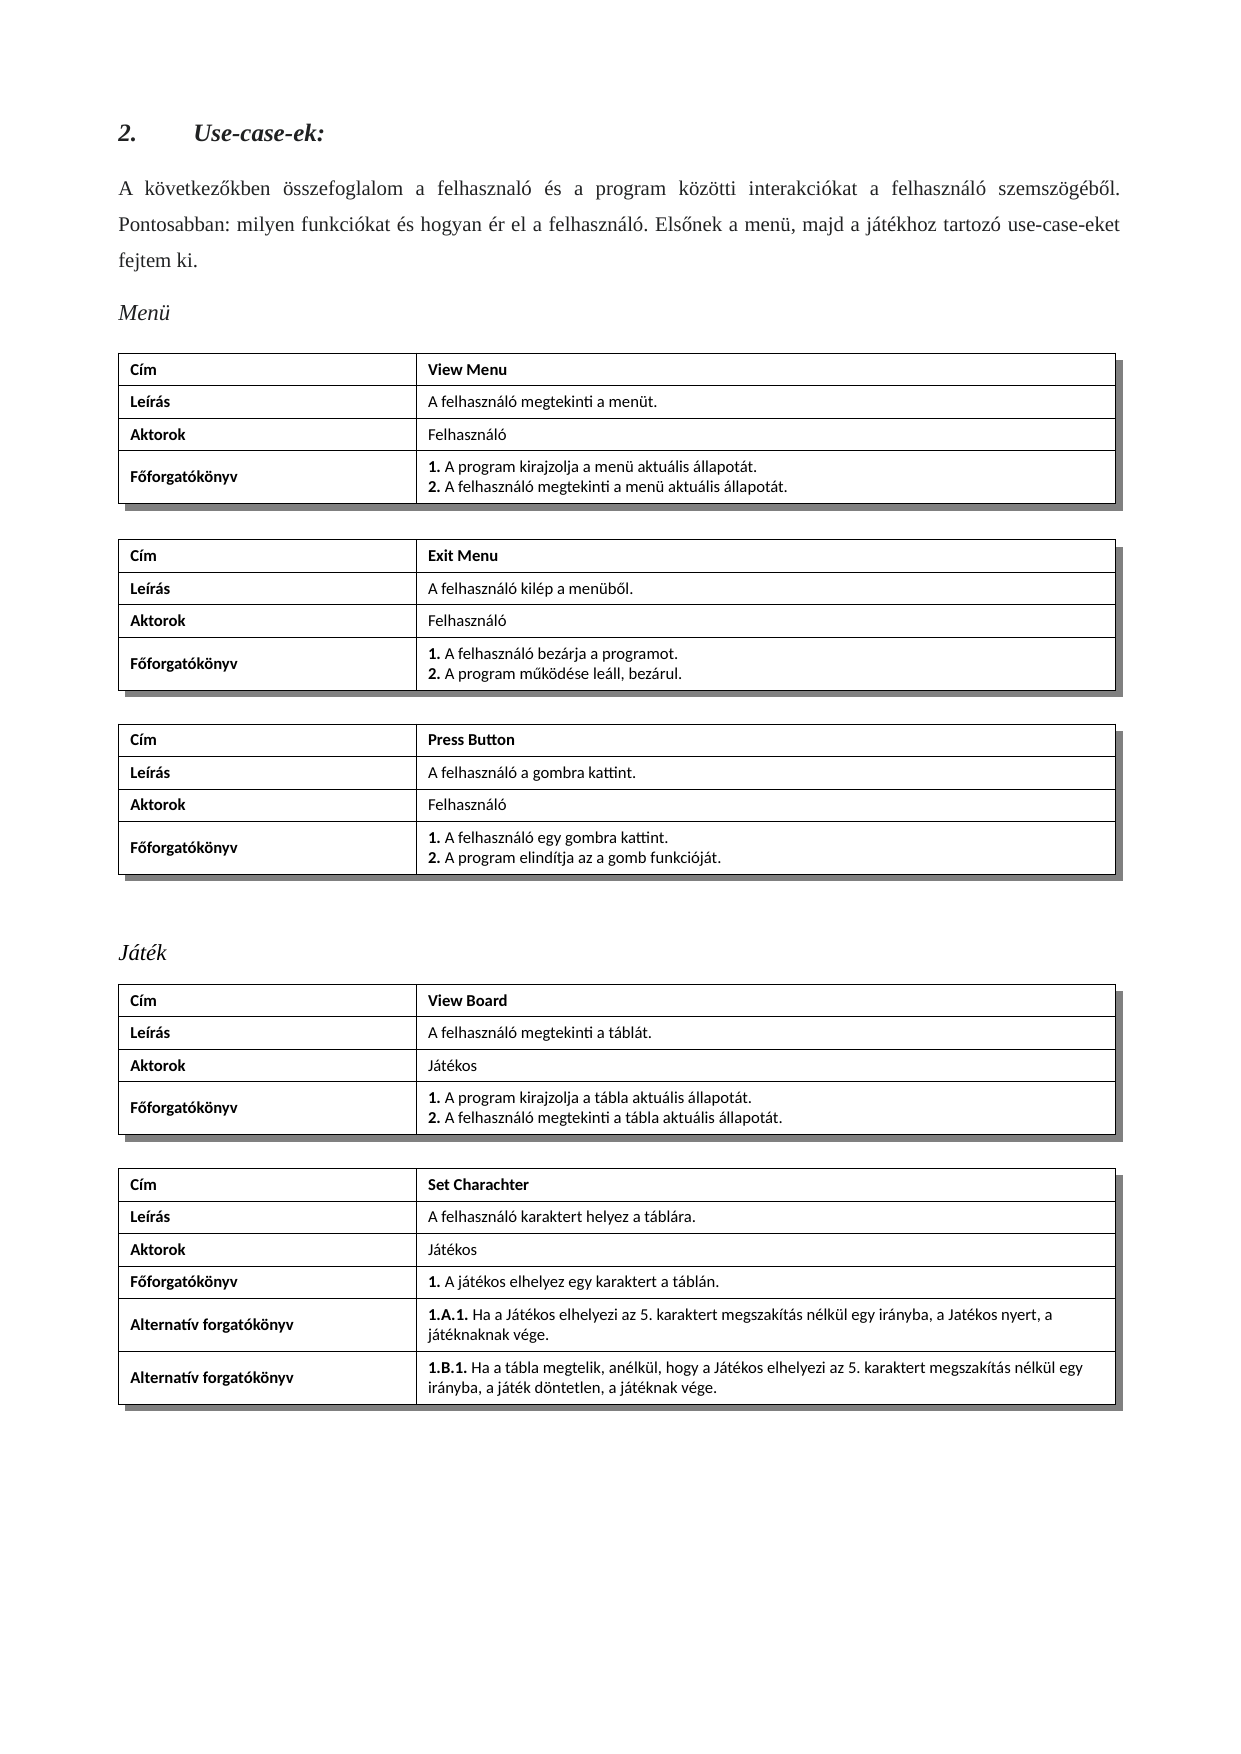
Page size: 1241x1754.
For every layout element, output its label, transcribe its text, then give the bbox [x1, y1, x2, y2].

table_cell Leírás [119, 757, 416, 788]
table_cell Felhasználó [417, 419, 1115, 450]
table_cell Főforgatókönyv [119, 1267, 416, 1298]
table_cell Alternatív forgatókönyv [119, 1352, 416, 1404]
table_cell 1. A játékos elhelyez egy karaktert a táblán. [417, 1267, 1115, 1298]
table_header Press Button [417, 725, 1115, 756]
table_cell Aktorok [119, 605, 416, 637]
table_cell 1. A felhasználó egy gombra kattint. 2. A program elindítja az a gomb funkcióját. [417, 822, 1115, 874]
table_header Cím [119, 985, 416, 1016]
table_cell Játékos [417, 1234, 1115, 1266]
text A következőkben összefoglalom a felhasznaló és a program közötti interakciókat a felhasználó szemszögéből. Pontosabban: milyen funkciókat és hogyan ér el a felhasználó. Elsőnek a menü, majd a játékhoz tartozó use-case-eket fejtem ki. [118, 176, 1122, 272]
table_header Cím [119, 540, 416, 572]
table_cell Alternatív forgatókönyv [119, 1299, 416, 1351]
table_cell A felhasználó karaktert helyez a táblára. [417, 1202, 1115, 1233]
table_cell Aktorok [119, 1050, 416, 1081]
text Játék [118, 939, 1122, 965]
table_cell Aktorok [119, 790, 416, 821]
table_cell Felhasználó [417, 790, 1115, 821]
table_cell 1. A felhasználó bezárja a programot. 2. A program működése leáll, bezárul. [417, 638, 1115, 689]
table_cell A felhasználó kilép a menüből. [417, 573, 1115, 604]
text 2. Use-case-ek: [118, 118, 1122, 147]
table_cell A felhasználó megtekinti a menüt. [417, 386, 1115, 418]
table_header Cím [119, 1169, 416, 1201]
table_cell A felhasználó megtekinti a táblát. [417, 1017, 1115, 1049]
table_cell Főforgatókönyv [119, 822, 416, 874]
table_cell Leírás [119, 573, 416, 604]
table_cell Felhasználó [417, 605, 1115, 637]
text Menü [118, 298, 1122, 325]
table_cell Játékos [417, 1050, 1115, 1081]
table_cell 1. A program kirajzolja a menü aktuális állapotát. 2. A felhasználó megtekinti a menü aktuális állapotát. [417, 451, 1115, 503]
table_cell 1.B.1. Ha a tábla megtelik, anélkül, hogy a Játékos elhelyezi az 5. karaktert megszakítás nélkül egy irányba, a játék döntetlen, a játéknak vége. [417, 1352, 1115, 1404]
table_header Cím [119, 354, 416, 385]
table_cell Leírás [119, 1017, 416, 1049]
table_cell Aktorok [119, 419, 416, 450]
table_cell 1.A.1. Ha a Játékos elhelyezi az 5. karaktert megszakítás nélkül egy irányba, a Jatékos nyert, a játéknaknak vége. [417, 1299, 1115, 1351]
table_cell 1. A program kirajzolja a tábla aktuális állapotát. 2. A felhasználó megtekinti a tábla aktuális állapotát. [417, 1082, 1115, 1134]
table_cell A felhasználó a gombra kattint. [417, 757, 1115, 788]
table_header View Menu [417, 354, 1115, 385]
table_cell Aktorok [119, 1234, 416, 1266]
table_cell Leírás [119, 386, 416, 418]
table_cell Főforgatókönyv [119, 1082, 416, 1134]
table_header View Board [417, 985, 1115, 1016]
table_cell Főforgatókönyv [119, 451, 416, 503]
table_header Set Charachter [417, 1169, 1115, 1201]
table_cell Főforgatókönyv [119, 638, 416, 689]
table_header Exit Menu [417, 540, 1115, 572]
table_header Cím [119, 725, 416, 756]
table_cell Leírás [119, 1202, 416, 1233]
